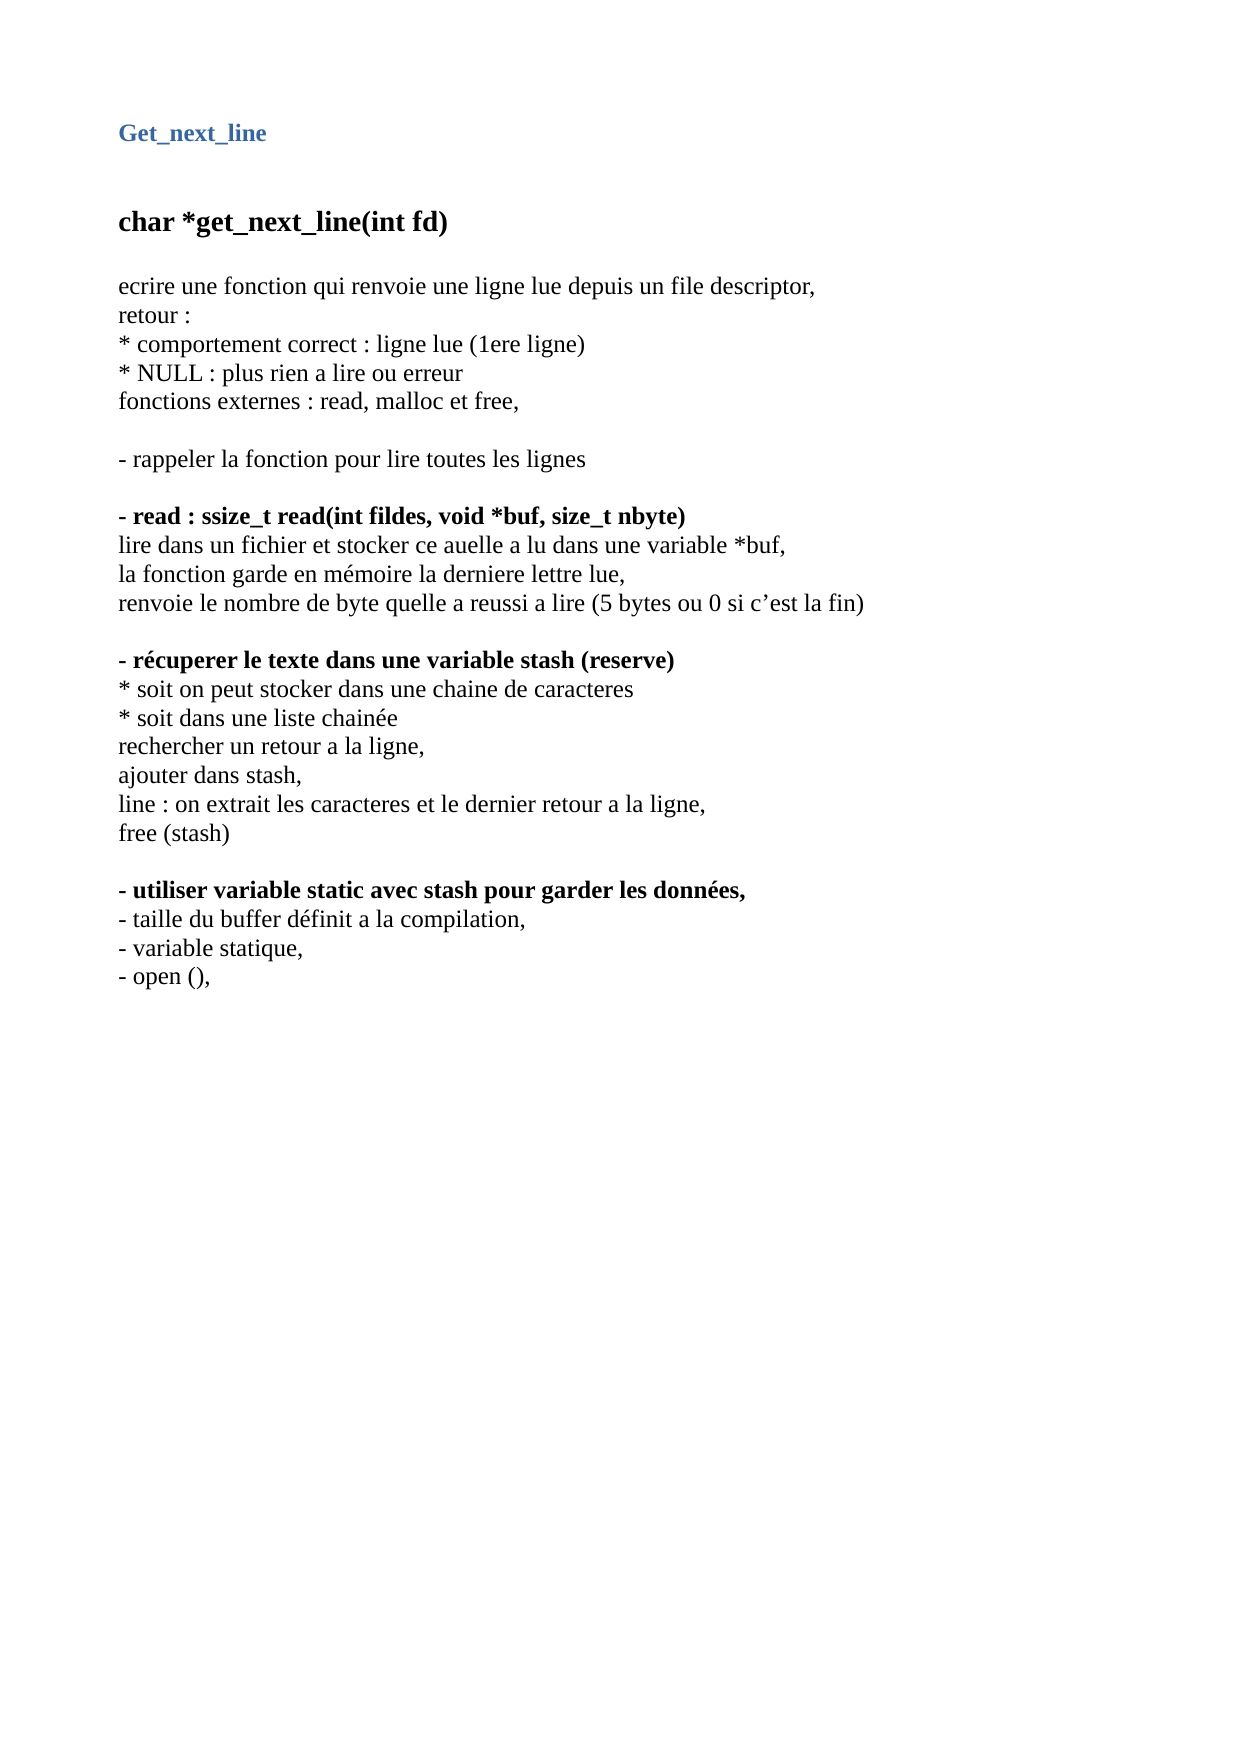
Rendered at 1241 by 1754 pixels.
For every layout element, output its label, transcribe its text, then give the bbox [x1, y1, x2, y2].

text - read : ssize_t read(int fildes, void *buf, size_t nbyte) [118, 501, 1122, 530]
text - open (), [118, 961, 1122, 990]
text - rappeler la fonction pour lire toutes les lignes [118, 444, 1122, 473]
text * soit on peut stocker dans une chaine de caracteres [118, 674, 1122, 703]
text ajouter dans stash, [118, 760, 1122, 789]
text * NULL : plus rien a lire ou erreur [118, 358, 1122, 386]
text - taille du buffer définit a la compilation, [118, 904, 1122, 933]
text Get_next_line [118, 118, 1122, 147]
text renvoie le nombre de byte quelle a reussi a lire (5 bytes ou 0 si c’est la fin) [118, 588, 1122, 616]
text rechercher un retour a la ligne, [118, 731, 1122, 760]
text free (stash) [118, 818, 1122, 846]
text - récuperer le texte dans une variable stash (reserve) [118, 645, 1122, 674]
text retour : [118, 300, 1122, 329]
text fonctions externes : read, malloc et free, [118, 386, 1122, 415]
text * comportement correct : ligne lue (1ere ligne) [118, 329, 1122, 358]
text - variable statique, [118, 933, 1122, 961]
text * soit dans une liste chainée [118, 703, 1122, 731]
text la fonction garde en mémoire la derniere lettre lue, [118, 559, 1122, 588]
text - utiliser variable static avec stash pour garder les données, [118, 875, 1122, 904]
text char *get_next_line(int fd) [118, 204, 1122, 238]
text lire dans un fichier et stocker ce auelle a lu dans une variable *buf, [118, 530, 1122, 559]
text ecrire une fonction qui renvoie une ligne lue depuis un file descriptor, [118, 271, 1122, 300]
text line : on extrait les caracteres et le dernier retour a la ligne, [118, 789, 1122, 818]
